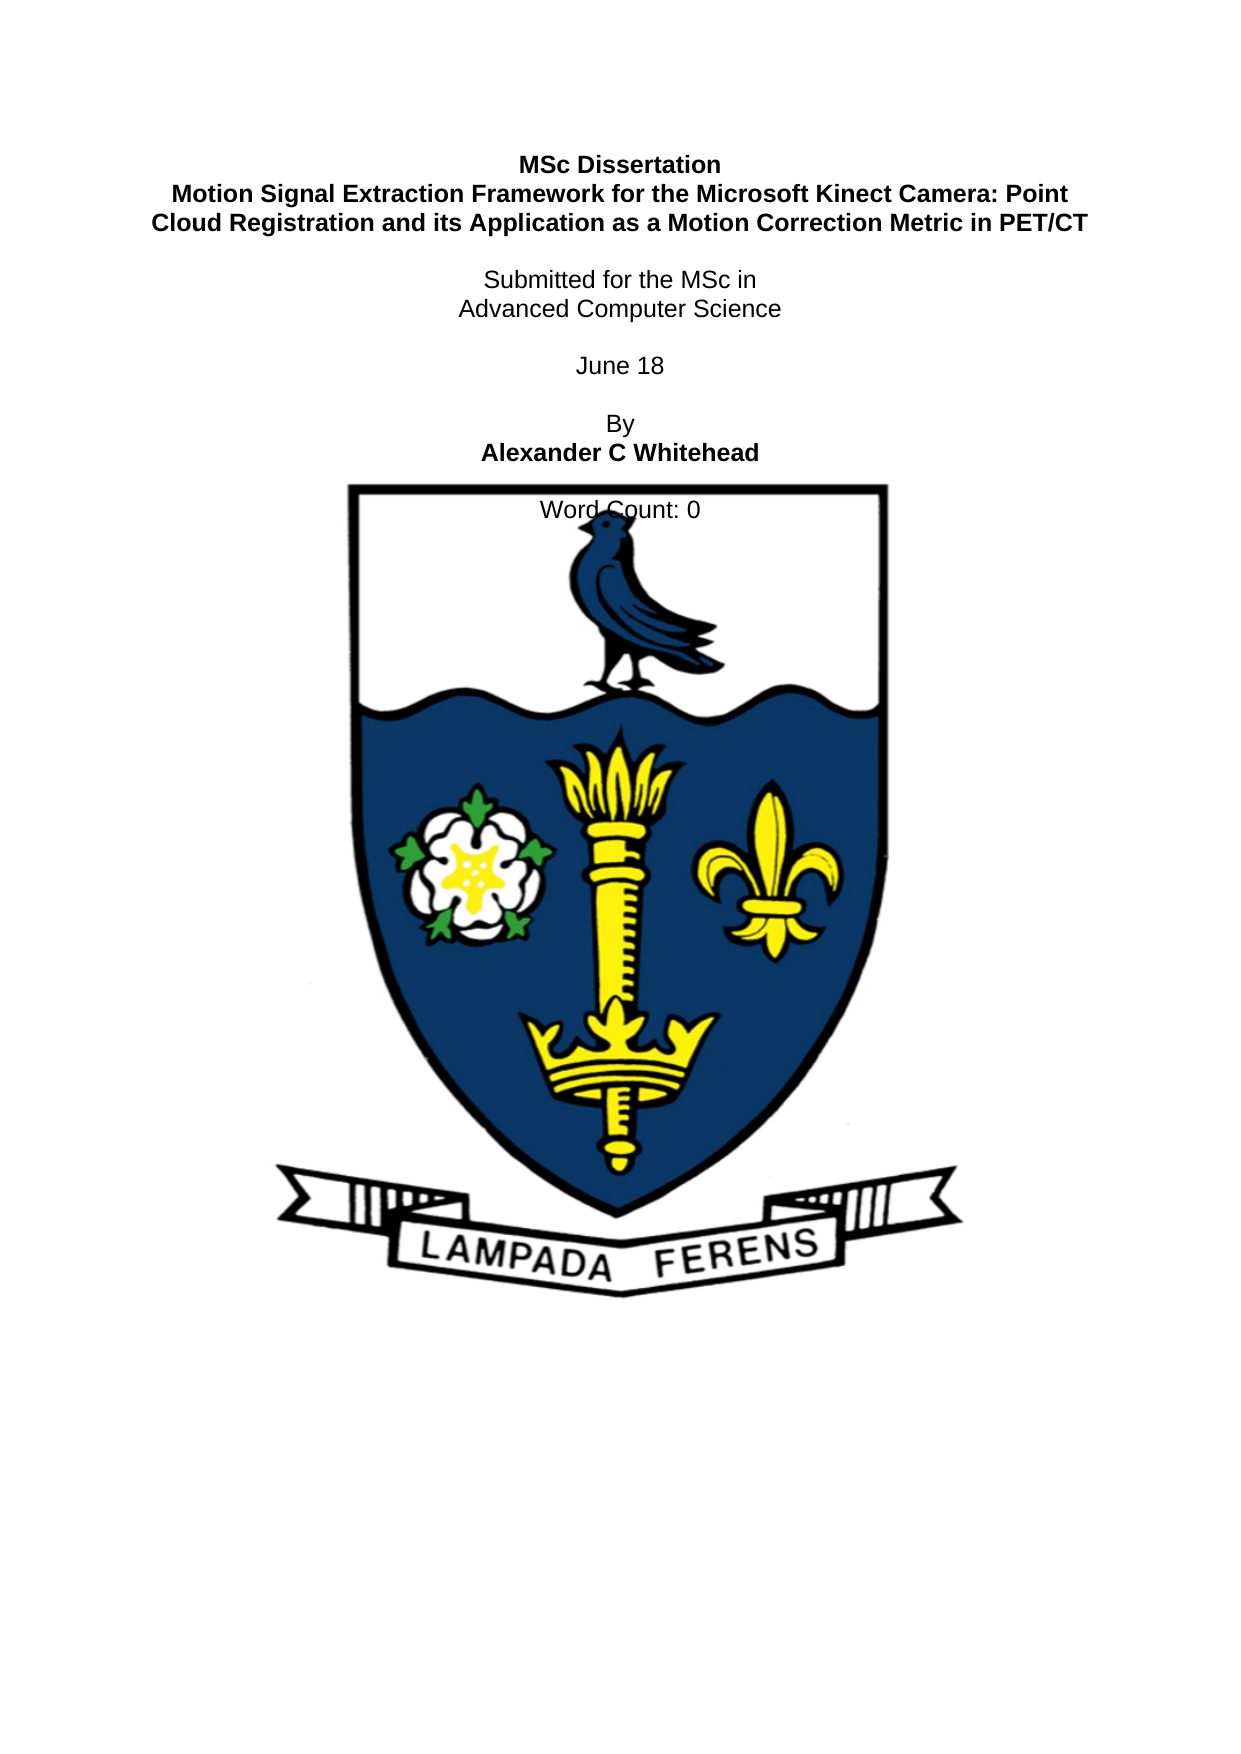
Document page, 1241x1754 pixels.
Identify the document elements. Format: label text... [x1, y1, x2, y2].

text Submitted for the MSc in [150, 265, 1090, 294]
picture [150, 524, 1090, 1347]
text By [150, 409, 1090, 437]
text Advanced Computer Science [150, 294, 1090, 322]
text Motion Signal Extraction Framework for the Microsoft Kinect Camera: Point Cloud Registration and its Application as a Motion Correction Metric in PET/CT [150, 179, 1090, 236]
text MSc Dissertation [150, 150, 1090, 179]
picture [150, 466, 1090, 495]
text Alexander C Whitehead [150, 437, 1090, 466]
text June 18 [150, 351, 1090, 380]
text Word Count: 0 [150, 495, 1090, 524]
